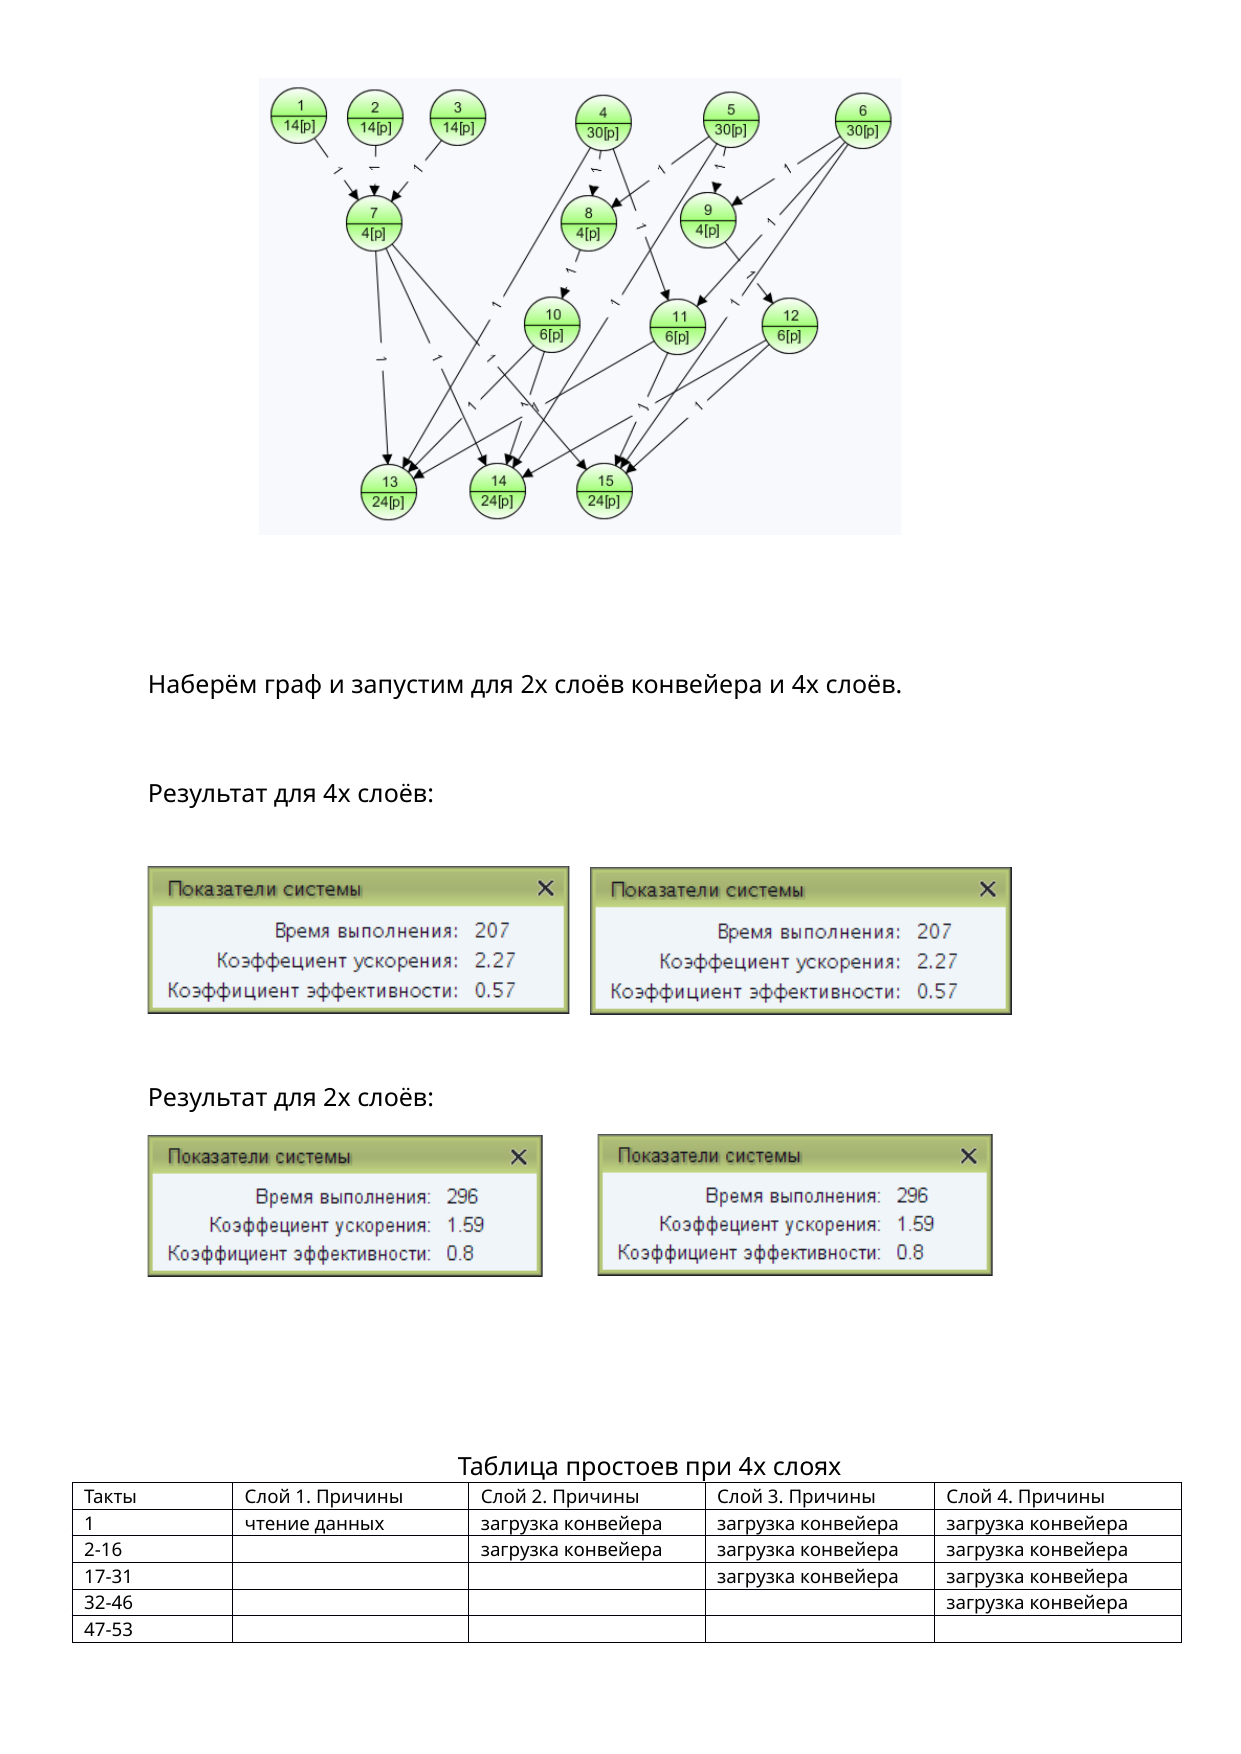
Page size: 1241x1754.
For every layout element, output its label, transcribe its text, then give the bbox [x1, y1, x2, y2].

picture [258, 78, 902, 535]
text Результат для 4х слоёв: [148, 776, 1152, 810]
table_cell [935, 1616, 1181, 1642]
table_cell [233, 1536, 468, 1562]
table_header Слой 1. Причины [233, 1483, 468, 1509]
picture [590, 867, 1012, 1015]
table_cell [706, 1616, 934, 1642]
table_cell 32-46 [73, 1590, 232, 1615]
table_cell загрузка конвейера [935, 1590, 1181, 1615]
table_cell загрузка конвейера [935, 1510, 1181, 1535]
picture [147, 1135, 543, 1277]
table_cell загрузка конвейера [706, 1563, 934, 1588]
table_cell 2-16 [73, 1536, 232, 1562]
picture [597, 1134, 993, 1276]
table_cell [469, 1590, 705, 1615]
table_header Слой 4. Причины [935, 1483, 1181, 1509]
picture [147, 866, 570, 1014]
table_cell загрузка конвейера [469, 1536, 705, 1562]
table_cell 1 [73, 1510, 232, 1535]
table_header Слой 3. Причины [706, 1483, 934, 1509]
table_cell [706, 1590, 934, 1615]
table_cell 17-31 [73, 1563, 232, 1588]
table_cell [469, 1563, 705, 1588]
table_cell чтение данных [233, 1510, 468, 1535]
text Таблица простоев при 4х слоях [148, 1448, 1152, 1482]
table_cell [233, 1590, 468, 1615]
table_cell загрузка конвейера [935, 1536, 1181, 1562]
table_cell загрузка конвейера [469, 1510, 705, 1535]
text Результат для 2х слоёв: [148, 1079, 1152, 1113]
table_cell загрузка конвейера [935, 1563, 1181, 1588]
table_header Слой 2. Причины [469, 1483, 705, 1509]
text Наберём граф и запустим для 2х слоёв конвейера и 4х слоёв. [148, 666, 1152, 700]
table_cell [233, 1563, 468, 1588]
table_cell [233, 1616, 468, 1642]
table_header Такты [73, 1483, 232, 1509]
table_cell загрузка конвейера [706, 1510, 934, 1535]
table_cell 47-53 [73, 1616, 232, 1642]
table_cell [469, 1616, 705, 1642]
table_cell загрузка конвейера [706, 1536, 934, 1562]
